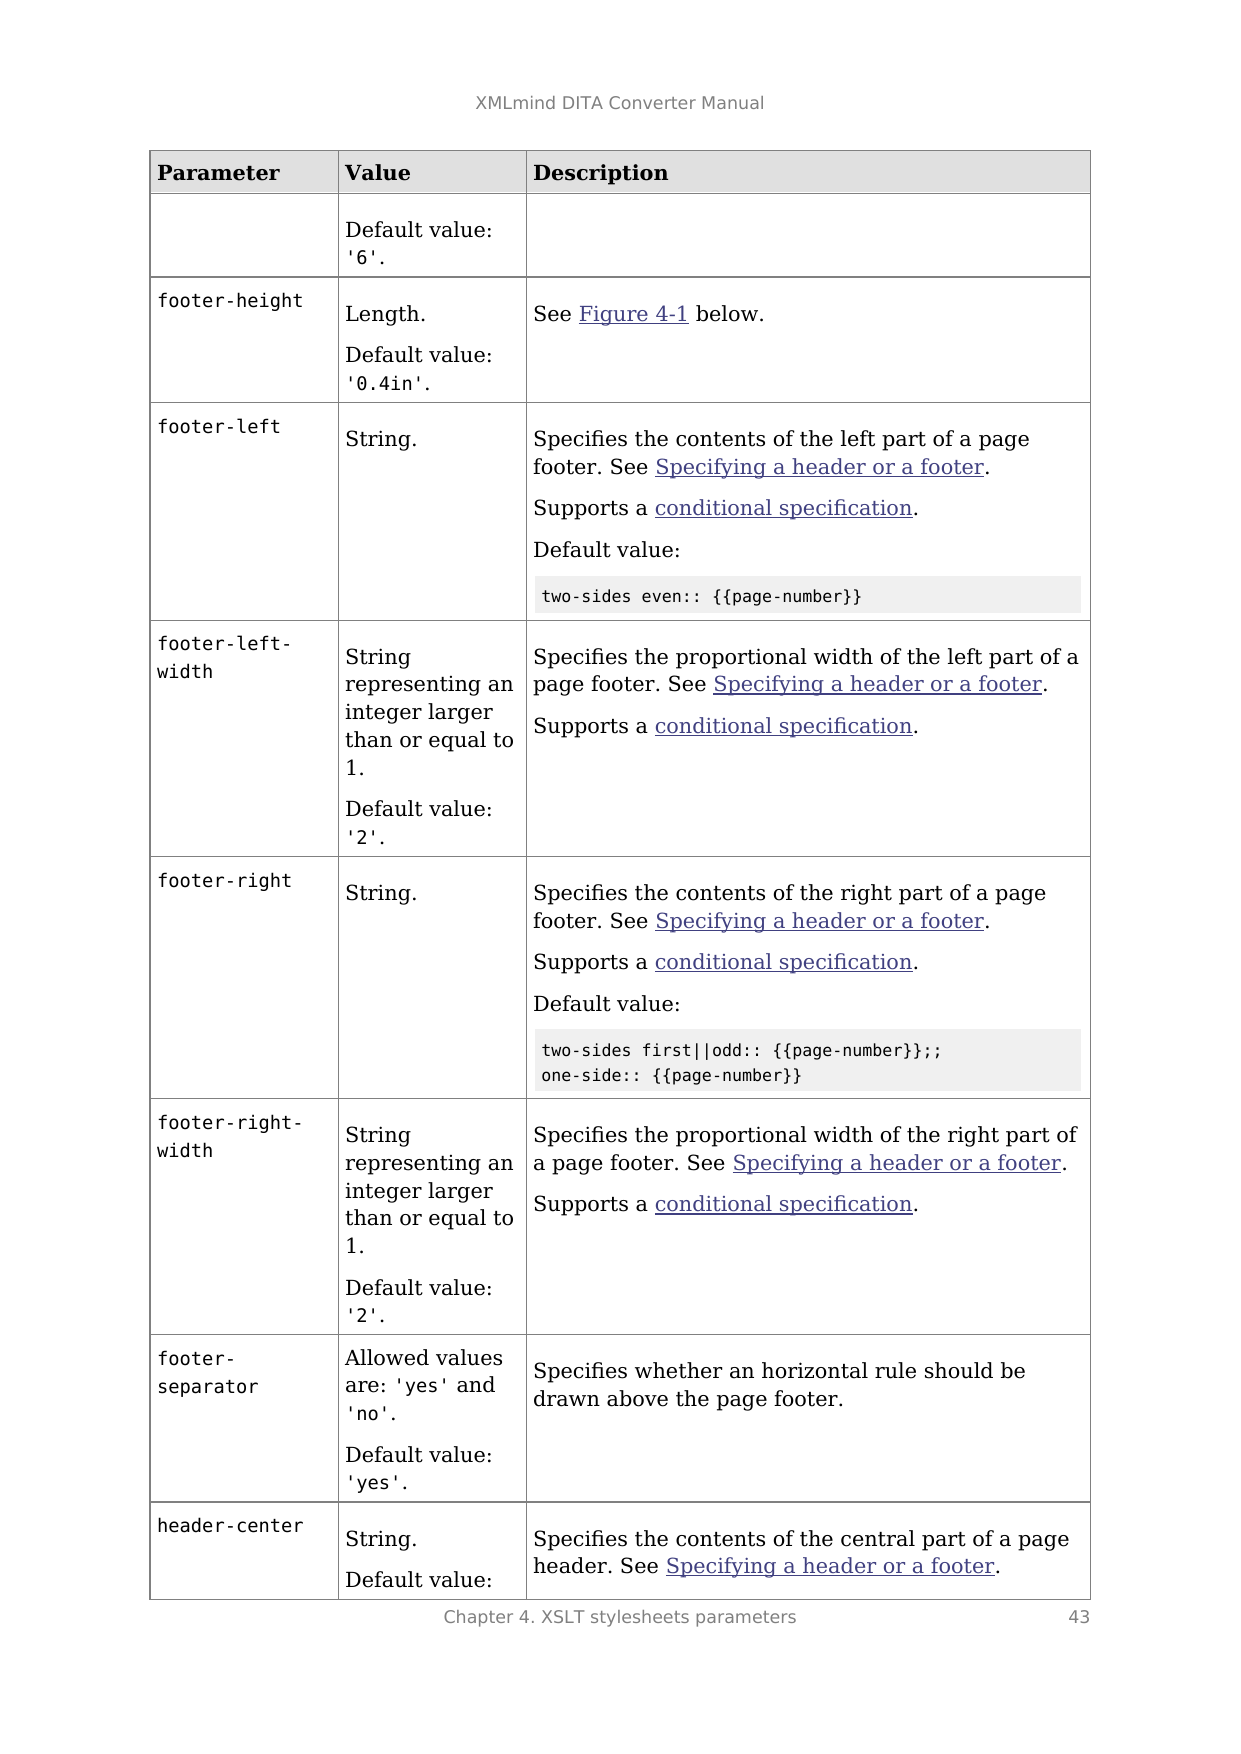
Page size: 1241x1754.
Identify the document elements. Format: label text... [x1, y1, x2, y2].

table_cell footer-left-width [151, 621, 338, 856]
table_cell Allowed values are: 'yes' and 'no'. Default value: 'yes'. [339, 1335, 526, 1501]
table_cell [527, 194, 1090, 276]
table_cell String representing an integer larger than or equal to 1. Default value: '2'. [339, 621, 526, 856]
table_header Description [527, 151, 1090, 192]
table_cell footer-separator [151, 1335, 338, 1501]
table_cell Specifies whether an horizontal rule should be drawn above the page footer. [527, 1335, 1090, 1501]
table_cell String. [339, 857, 526, 1098]
table_cell [151, 194, 338, 276]
table_cell See Figure 4-1 below. [527, 278, 1090, 402]
table_cell footer-left [151, 403, 338, 619]
table_cell Specifies the proportional width of the right part of a page footer. See Specifying a header or a footer. Supports a conditional specification. [527, 1099, 1090, 1334]
table_cell header-center [151, 1503, 338, 1599]
table_cell Specifies the contents of the left part of a page footer. See Specifying a header or a footer. Supports a conditional specification. Default value: two-sides even:: {{page-number}} [527, 403, 1090, 619]
table_header Value [339, 151, 526, 192]
table_cell Length. Default value: '0.4in'. [339, 278, 526, 402]
table_cell Default value: '6'. [339, 194, 526, 276]
table_cell footer-height [151, 278, 338, 402]
table_cell Specifies the contents of the right part of a page footer. See Specifying a header or a footer. Supports a conditional specification. Default value: two-sides first||odd:: {{page-number}};; one-side:: {{page-number}} [527, 857, 1090, 1098]
table_cell Specifies the contents of the central part of a page header. See Specifying a header or a footer. [527, 1503, 1090, 1599]
table_cell Specifies the proportional width of the left part of a page footer. See Specifying a header or a footer. Supports a conditional specification. [527, 621, 1090, 856]
table_cell String representing an integer larger than or equal to 1. Default value: '2'. [339, 1099, 526, 1334]
table_cell String. [339, 403, 526, 619]
table_cell footer-right-width [151, 1099, 338, 1334]
table_cell String. Default value: [339, 1503, 526, 1599]
table_header Parameter [151, 151, 338, 192]
table_cell footer-right [151, 857, 338, 1098]
